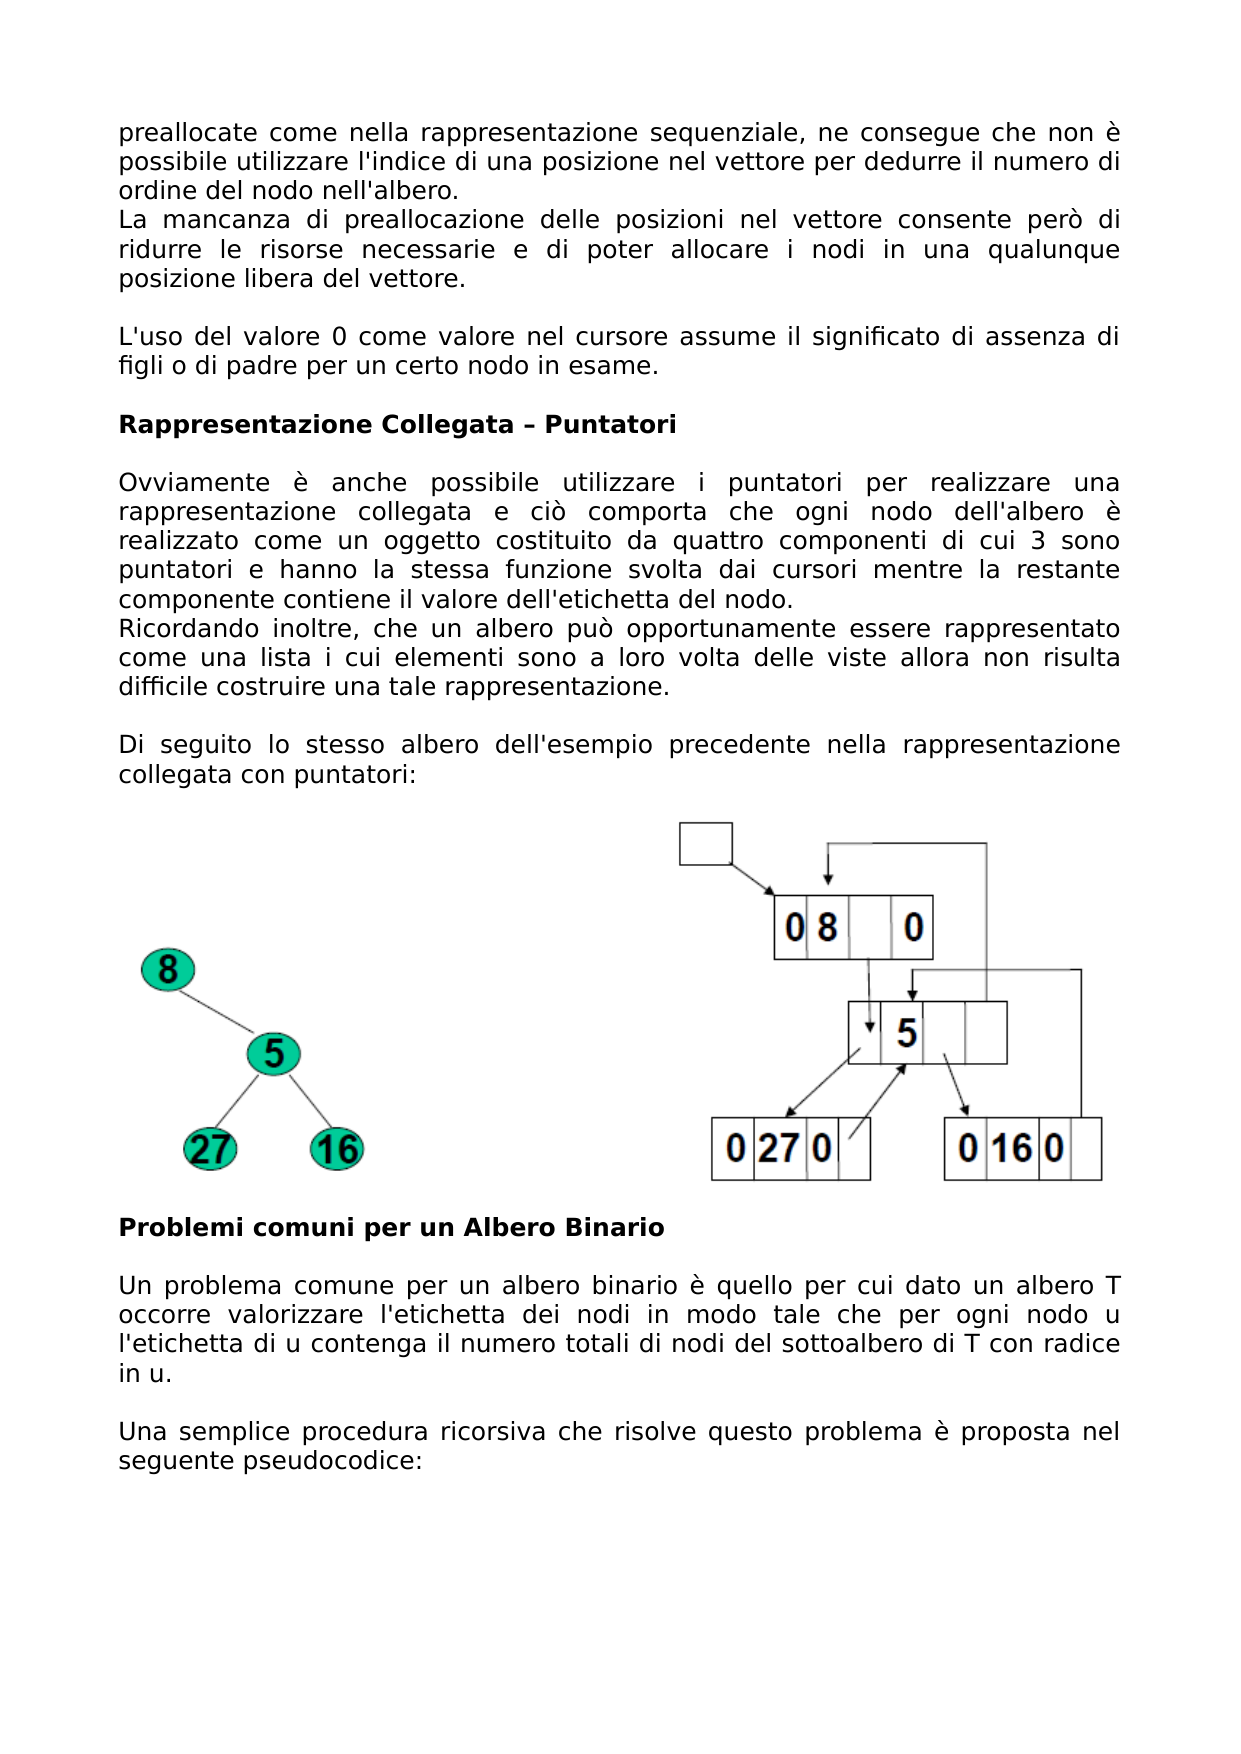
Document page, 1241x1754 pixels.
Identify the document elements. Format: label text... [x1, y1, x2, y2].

text Di seguito lo stesso albero dell'esempio precedente nella rappresentazione collegata con puntatori: [118, 731, 1122, 789]
text La mancanza di preallocazione delle posizioni nel vettore consente però di ridurre le risorse necessarie e di poter allocare i nodi in una qualunque posizione libera del vettore. [118, 206, 1122, 293]
text Un problema comune per un albero binario è quello per cui dato un albero T occorre valorizzare l'etichetta dei nodi in modo tale che per ogni nodo u l'etichetta di u contenga il numero totali di nodi del sottoalbero di T con radice in u. [118, 1271, 1122, 1388]
text Una semplice procedura ricorsiva che risolve questo problema è proposta nel seguente pseudocodice: [118, 1417, 1122, 1475]
text Problemi comuni per un Albero Binario [118, 1213, 1122, 1242]
text Ricordando inoltre, che un albero può opportunamente essere rappresentato come una lista i cui elementi sono a loro volta delle viste allora non risulta difficile costruire una tale rappresentazione. [118, 614, 1122, 701]
text preallocate come nella rappresentazione sequenziale, ne consegue che non è possibile utilizzare l'indice di una posizione nel vettore per dedurre il numero di ordine del nodo nell'albero. [118, 118, 1122, 206]
text L'uso del valore 0 come valore nel cursore assume il significato di assenza di figli o di padre per un certo nodo in esame. [118, 322, 1122, 381]
picture [118, 818, 1123, 1184]
text Rappresentazione Collegata – Puntatori [118, 410, 1122, 439]
text Ovviamente è anche possibile utilizzare i puntatori per realizzare una rappresentazione collegata e ciò comporta che ogni nodo dell'albero è realizzato come un oggetto costituito da quattro componenti di cui 3 sono puntatori e hanno la stessa funzione svolta dai cursori mentre la restante componente contiene il valore dell'etichetta del nodo. [118, 468, 1122, 614]
